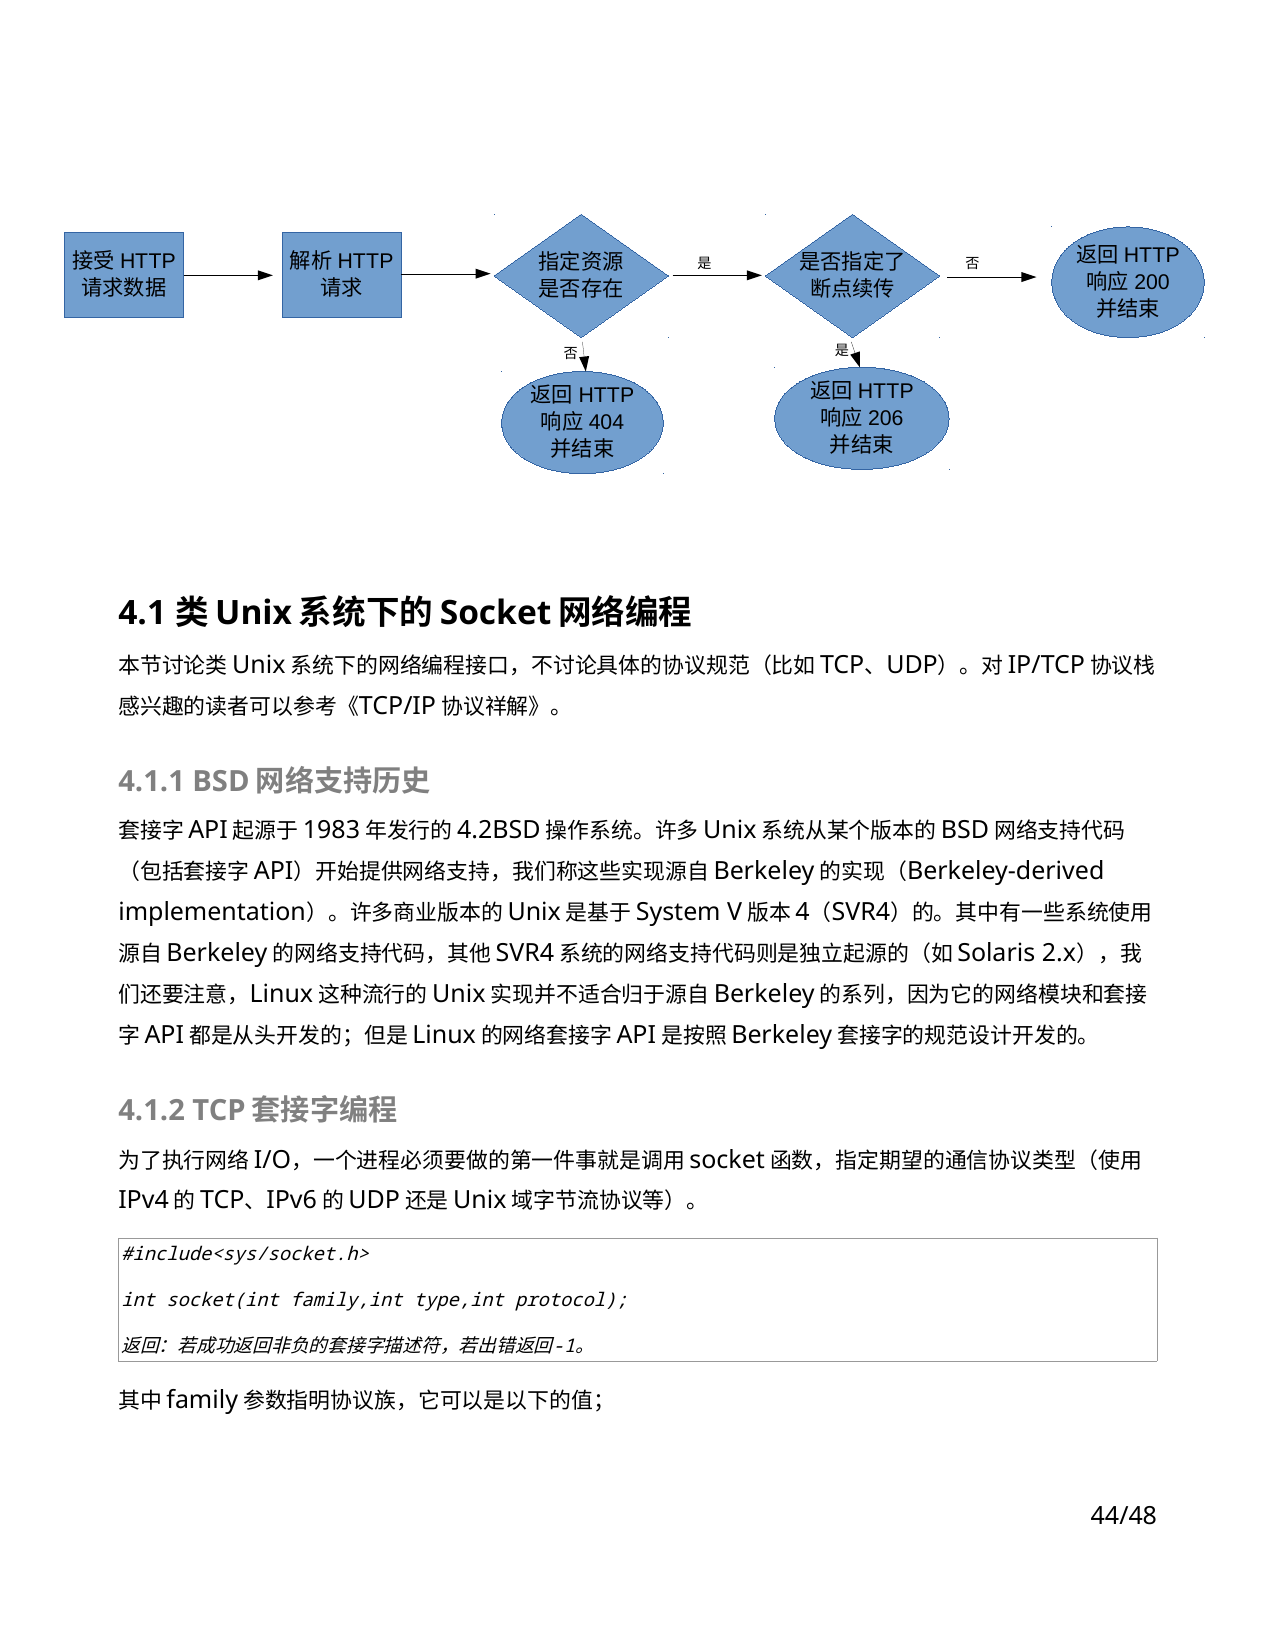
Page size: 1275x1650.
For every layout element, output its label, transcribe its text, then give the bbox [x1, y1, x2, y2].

subtitle 4.1.1 BSD网络支持历史 [118, 757, 1157, 800]
subtitle 4.1.2 TCP套接字编程 [118, 1086, 1157, 1129]
text int socket(int family,int type,int protocol); [119, 1283, 1157, 1311]
text 套接字API起源于1983年发行的4.2BSD操作系统。许多Unix系统从某个版本的BSD网络支持代码（包括套接字API）开始提供网络支持，我们称这些实现源自Berkeley的实现（Berkeley-derived implementation）。许多商业版本的Unix是基于System V版本4（SVR4）的。其中有一些系统使用源自Berkeley的网络支持代码，其他SVR4系统的网络支持代码则是独立起源的（如Solaris 2.x），我们还要注意，Linux这种流行的Unix实现并不适合归于源自Berkeley的系列，因为它的网络模块和套接字API都是从头开发的；但是Linux的网络套接字API是按照Berkeley套接字的规范设计开发的。 [118, 812, 1157, 1050]
text 其中family参数指明协议族，它可以是以下的值； [118, 1381, 1157, 1415]
text 本节讨论类Unix系统下的网络编程接口，不讨论具体的协议规范（比如TCP、UDP）。对IP/TCP协议栈感兴趣的读者可以参考《TCP/IP协议祥解》。 [118, 646, 1157, 721]
text 返回：若成功返回非负的套接字描述符，若出错返回-1。 [119, 1328, 1157, 1361]
text #include<sys/socket.h> [119, 1239, 1157, 1266]
text 为了执行网络I/O，一个进程必须要做的第一件事就是调用socket函数，指定期望的通信协议类型（使用IPv4的TCP、IPv6的UDP还是Unix域字节流协议等）。 [118, 1141, 1157, 1216]
subtitle 4.1 类Unix系统下的Socket网络编程 [118, 118, 1157, 634]
